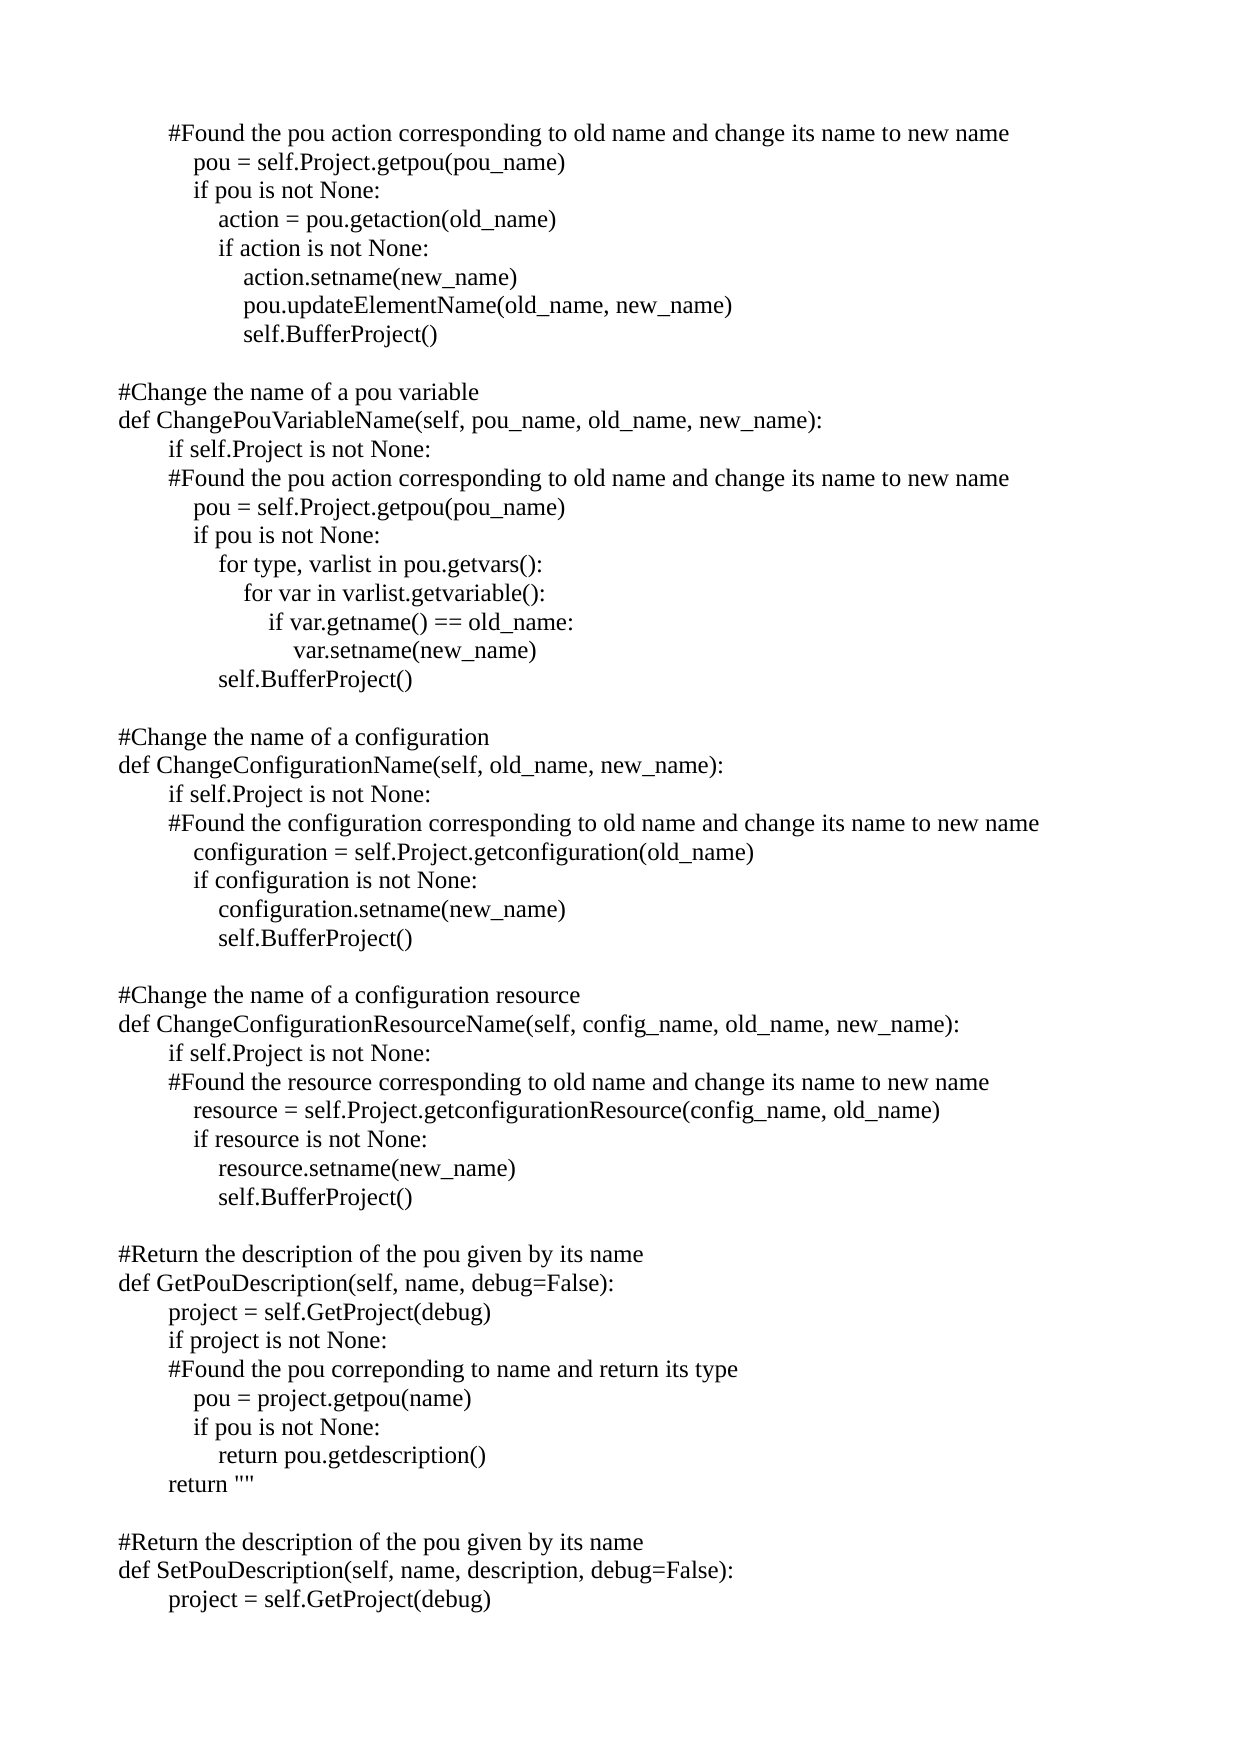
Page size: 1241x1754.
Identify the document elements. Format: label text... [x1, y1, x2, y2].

text #Found the resource corresponding to old name and change its name to new name [118, 1067, 1122, 1096]
text action = pou.getaction(old_name) [118, 204, 1122, 233]
text for var in varlist.getvariable(): [118, 578, 1122, 607]
text #Change the name of a configuration resource [118, 981, 1122, 1009]
text project = self.GetProject(debug) [118, 1584, 1122, 1613]
text #Found the configuration corresponding to old name and change its name to new name [118, 808, 1122, 837]
text if self.Project is not None: [118, 1038, 1122, 1067]
text if self.Project is not None: [118, 779, 1122, 808]
text def SetPouDescription(self, name, description, debug=False): [118, 1556, 1122, 1584]
text if self.Project is not None: [118, 434, 1122, 463]
text def GetPouDescription(self, name, debug=False): [118, 1268, 1122, 1297]
text resource = self.Project.getconfigurationResource(config_name, old_name) [118, 1096, 1122, 1124]
text configuration = self.Project.getconfiguration(old_name) [118, 837, 1122, 866]
text def ChangePouVariableName(self, pou_name, old_name, new_name): [118, 406, 1122, 434]
text #Found the pou action corresponding to old name and change its name to new name [118, 118, 1122, 147]
text pou = self.Project.getpou(pou_name) [118, 492, 1122, 521]
text resource.setname(new_name) [118, 1153, 1122, 1182]
text project = self.GetProject(debug) [118, 1297, 1122, 1326]
text #Return the description of the pou given by its name [118, 1527, 1122, 1556]
text self.BufferProject() [118, 1182, 1122, 1211]
text self.BufferProject() [118, 923, 1122, 952]
text configuration.setname(new_name) [118, 894, 1122, 923]
text if pou is not None: [118, 521, 1122, 549]
text #Return the description of the pou given by its name [118, 1239, 1122, 1268]
text return pou.getdescription() [118, 1441, 1122, 1469]
text return "" [118, 1469, 1122, 1498]
text def ChangeConfigurationResourceName(self, config_name, old_name, new_name): [118, 1009, 1122, 1038]
text if var.getname() == old_name: [118, 607, 1122, 636]
text #Found the pou action corresponding to old name and change its name to new name [118, 463, 1122, 492]
text #Change the name of a pou variable [118, 377, 1122, 406]
text if resource is not None: [118, 1124, 1122, 1153]
text if pou is not None: [118, 1412, 1122, 1441]
text pou.updateElementName(old_name, new_name) [118, 291, 1122, 319]
text if project is not None: [118, 1326, 1122, 1354]
text self.BufferProject() [118, 319, 1122, 348]
text def ChangeConfigurationName(self, old_name, new_name): [118, 751, 1122, 779]
text pou = self.Project.getpou(pou_name) [118, 147, 1122, 176]
text #Found the pou correponding to name and return its type [118, 1354, 1122, 1383]
text if pou is not None: [118, 176, 1122, 204]
text for type, varlist in pou.getvars(): [118, 549, 1122, 578]
text #Change the name of a configuration [118, 722, 1122, 751]
text pou = project.getpou(name) [118, 1383, 1122, 1412]
text if action is not None: [118, 233, 1122, 262]
text if configuration is not None: [118, 866, 1122, 894]
text var.setname(new_name) [118, 636, 1122, 664]
text action.setname(new_name) [118, 262, 1122, 291]
text self.BufferProject() [118, 664, 1122, 693]
